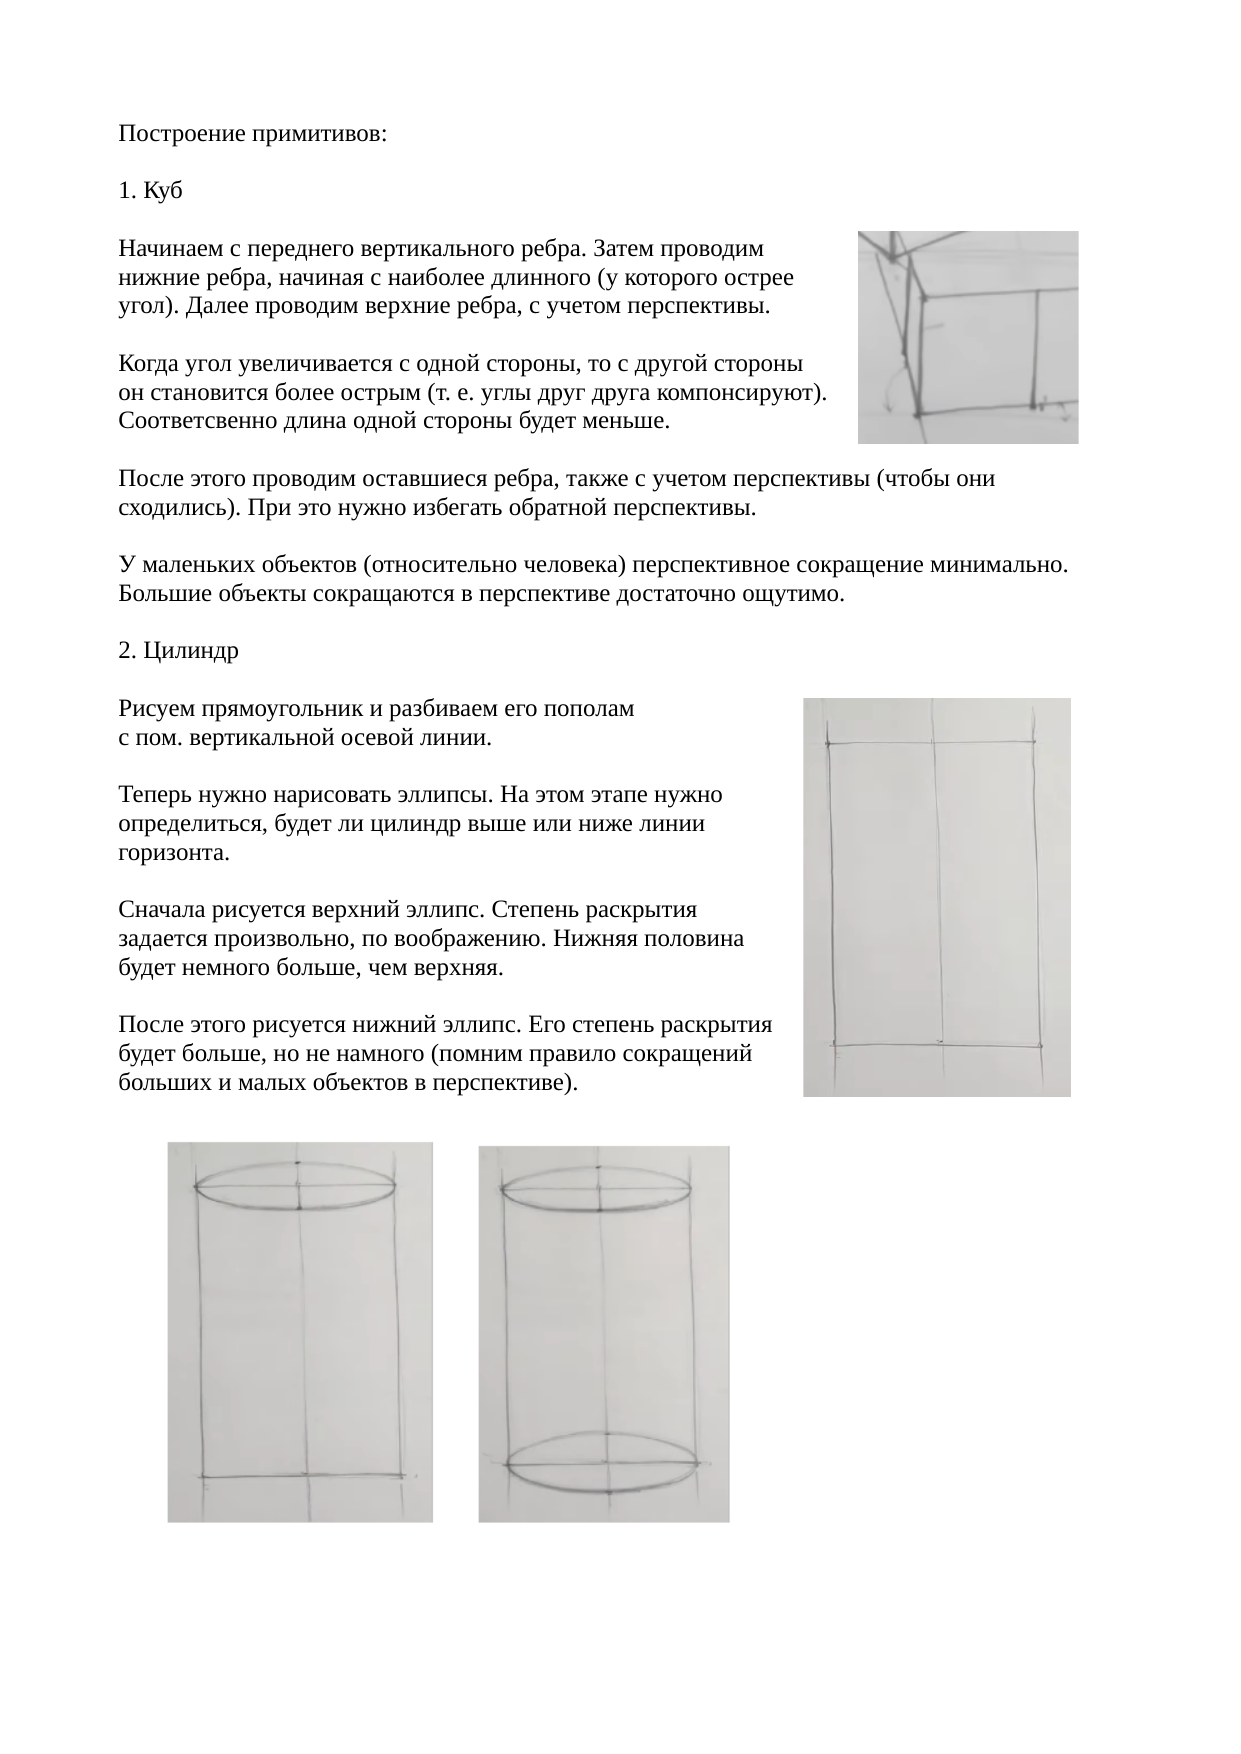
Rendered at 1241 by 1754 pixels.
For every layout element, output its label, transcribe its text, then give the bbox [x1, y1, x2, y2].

picture [858, 231, 1079, 444]
text с пом. вертикальной осевой линии. [118, 722, 803, 751]
text После этого проводим оставшиеся ребра, также с учетом перспективы (чтобы они сходились). При это нужно избегать обратной перспективы. [118, 463, 1122, 521]
text Теперь нужно нарисовать эллипсы. На этом этапе нужно определиться, будет ли цилиндр выше или ниже линии горизонта. [118, 779, 803, 866]
text Начинаем с переднего вертикального ребра. Затем проводим [118, 233, 858, 262]
text [1071, 894, 1122, 923]
text 2. Цилиндр [118, 636, 1122, 664]
text [1079, 233, 1122, 262]
text 1. Куб [118, 176, 1122, 204]
text [1071, 923, 1122, 981]
text После этого рисуется нижний эллипс. Его степень раскрытия будет больше, но не намного (помним правило сокращений больших и малых объектов в перспективе). [118, 1009, 803, 1096]
text Построение примитивов: [118, 118, 1122, 147]
text задается произвольно, по воображению. Нижняя половина будет немного больше, чем верхняя. [118, 923, 803, 981]
picture [161, 1137, 735, 1528]
text [1071, 722, 1122, 751]
text [1079, 348, 1122, 377]
text [1071, 779, 1122, 866]
text [1079, 377, 1122, 434]
text [1079, 262, 1122, 319]
text он становится более острым (т. е. углы друг друга компонсируют). Соответсвенно длина одной стороны будет меньше. [118, 377, 858, 434]
picture [803, 698, 1071, 1097]
text [1071, 1009, 1122, 1096]
text Когда угол увеличивается с одной стороны, то с другой стороны [118, 348, 858, 377]
text нижние ребра, начиная с наиболее длинного (у которого острее угол). Далее проводим верхние ребра, с учетом перспективы. [118, 262, 858, 319]
text Рисуем прямоугольник и разбиваем его пополам [118, 693, 1122, 722]
text Сначала рисуется верхний эллипс. Степень раскрытия [118, 894, 803, 923]
text У маленьких объектов (относительно человека) перспективное сокращение минимально. Большие объекты сокращаются в перспективе достаточно ощутимо. [118, 549, 1122, 607]
